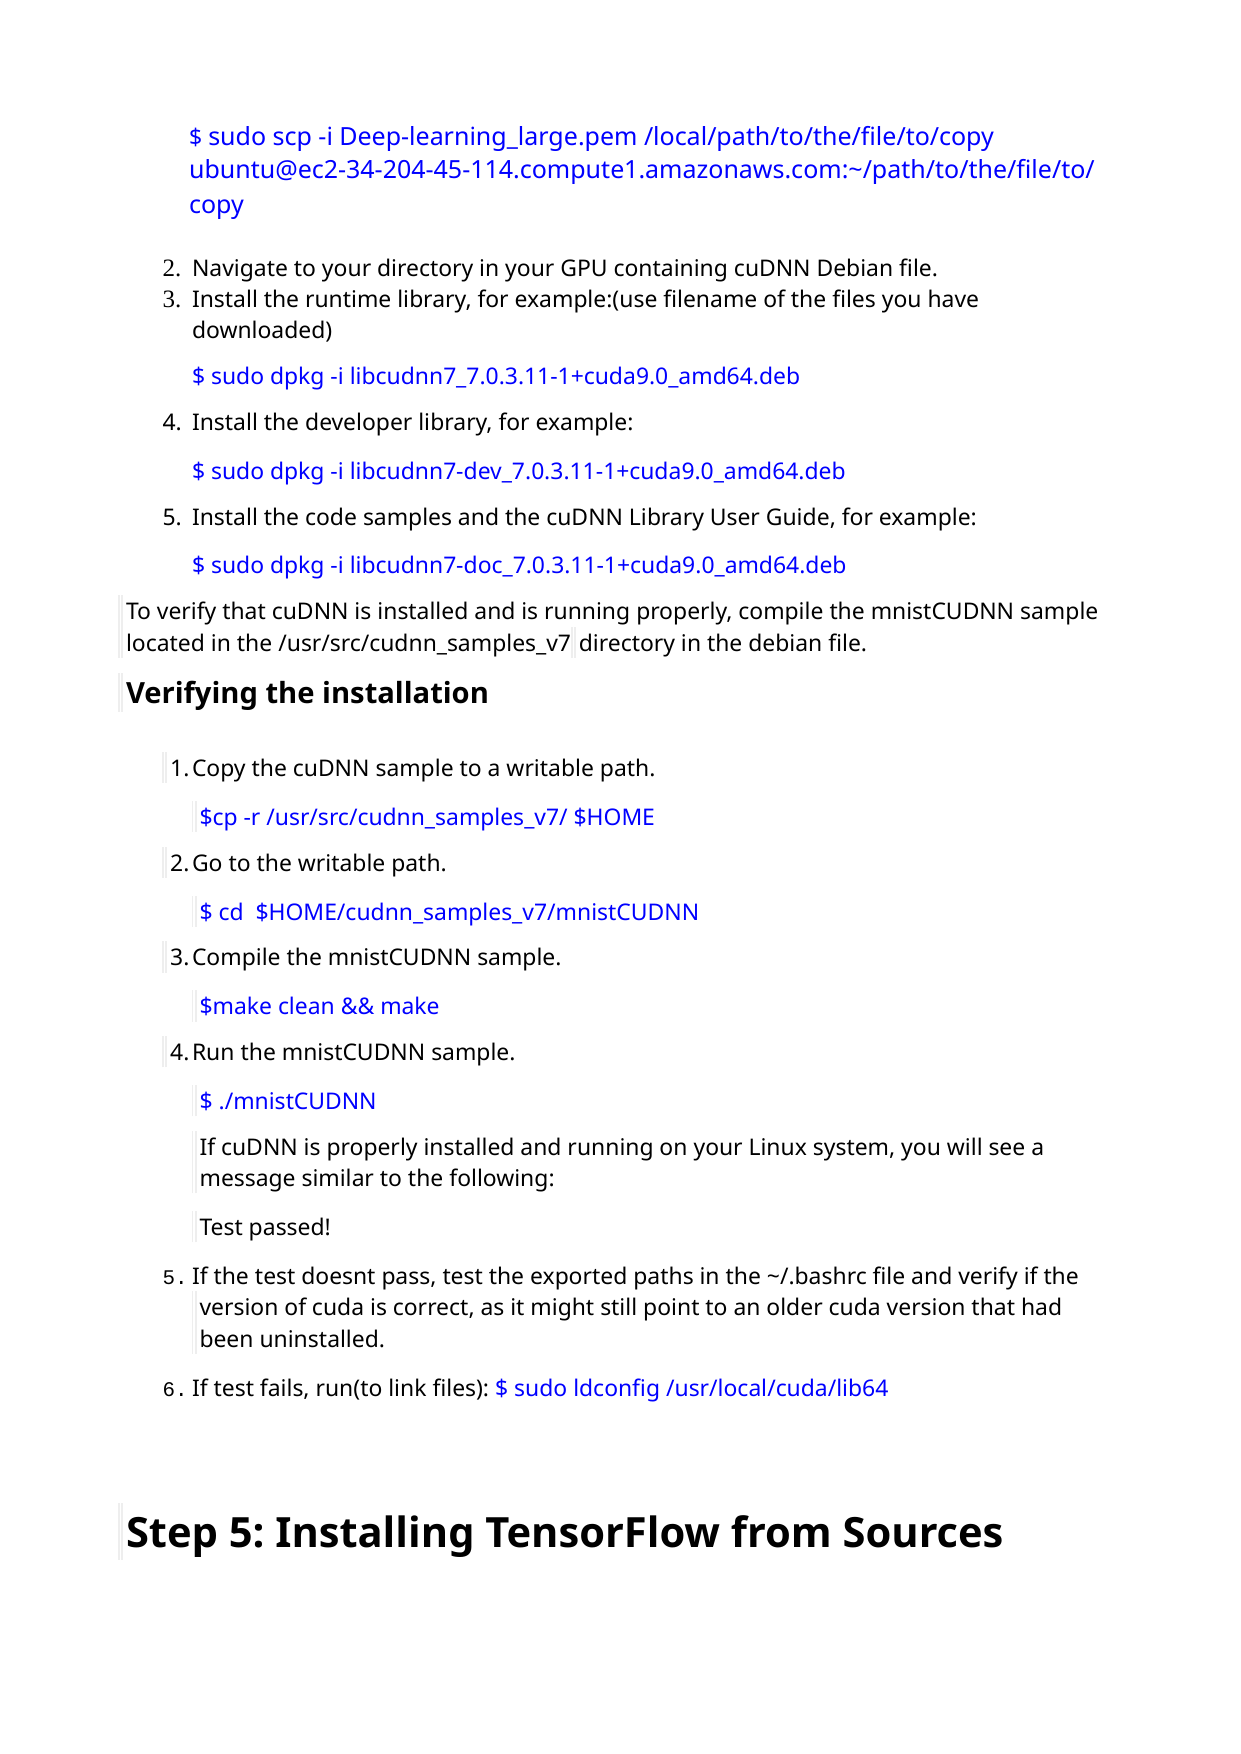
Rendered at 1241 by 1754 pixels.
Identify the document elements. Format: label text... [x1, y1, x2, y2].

list Install the runtime library, for example:(use filename of the files you have downloaded) [162, 283, 1122, 345]
list If the test doesnt pass, test the exported paths in the ~/.bashrc file and verify if the version of cuda is correct, as it might still point to an older cuda version that had been uninstalled. [162, 1260, 1122, 1354]
subtitle Verifying the installation [118, 672, 1122, 712]
list $ ./mnistCUDNN [197, 1085, 1122, 1116]
list $cp -r /usr/src/cudnn_samples_v7/ $HOME [197, 801, 1122, 832]
subtitle Step 5: Installing TensorFlow from Sources [123, 1503, 1122, 1560]
list Run the mnistCUDNN sample. [167, 1036, 1122, 1067]
list [162, 896, 192, 927]
list Go to the writable path. [167, 847, 1122, 878]
text $ sudo scp -i Deep-learning_large.pem /local/path/to/the/file/to/copy ubuntu@ec2-34-204-45-114.compute1.amazonaws.com:~/path/to/the/file/to/copy [189, 118, 1122, 220]
list $ sudo dpkg -i libcudnn7-doc_7.0.3.11-1+cuda9.0_amd64.deb [162, 549, 1122, 581]
list Navigate to your directory in your GPU containing cuDNN Debian file. [162, 252, 1122, 283]
list [162, 1211, 192, 1242]
list Install the code samples and the cuDNN Library User Guide, for example: [162, 501, 1122, 532]
list [162, 1085, 192, 1116]
list If test fails, run(to link files): $ sudo ldconfig /usr/local/cuda/lib64 [162, 1372, 1122, 1403]
list [162, 801, 192, 832]
list $make clean && make [197, 990, 1122, 1022]
list Copy the cuDNN sample to a writable path. [167, 752, 1122, 783]
list If cuDNN is properly installed and running on your Linux system, you will see a message similar to the following: [197, 1131, 1122, 1193]
list $ sudo dpkg -i libcudnn7-dev_7.0.3.11-1+cuda9.0_amd64.deb [162, 455, 1122, 486]
text To verify that cuDNN is installed and is running properly, compile the mnistCUDNN sample located in the /usr/src/cudnn_samples_v7directory in the debian file. [123, 595, 1122, 658]
list Test passed! [197, 1211, 1122, 1242]
list Install the developer library, for example: [162, 406, 1122, 437]
list $ cd $HOME/cudnn_samples_v7/mnistCUDNN [197, 896, 1122, 927]
list [162, 990, 192, 1022]
list Compile the mnistCUDNN sample. [167, 941, 1122, 973]
list $ sudo dpkg -i libcudnn7_7.0.3.11-1+cuda9.0_amd64.deb [162, 360, 1122, 391]
